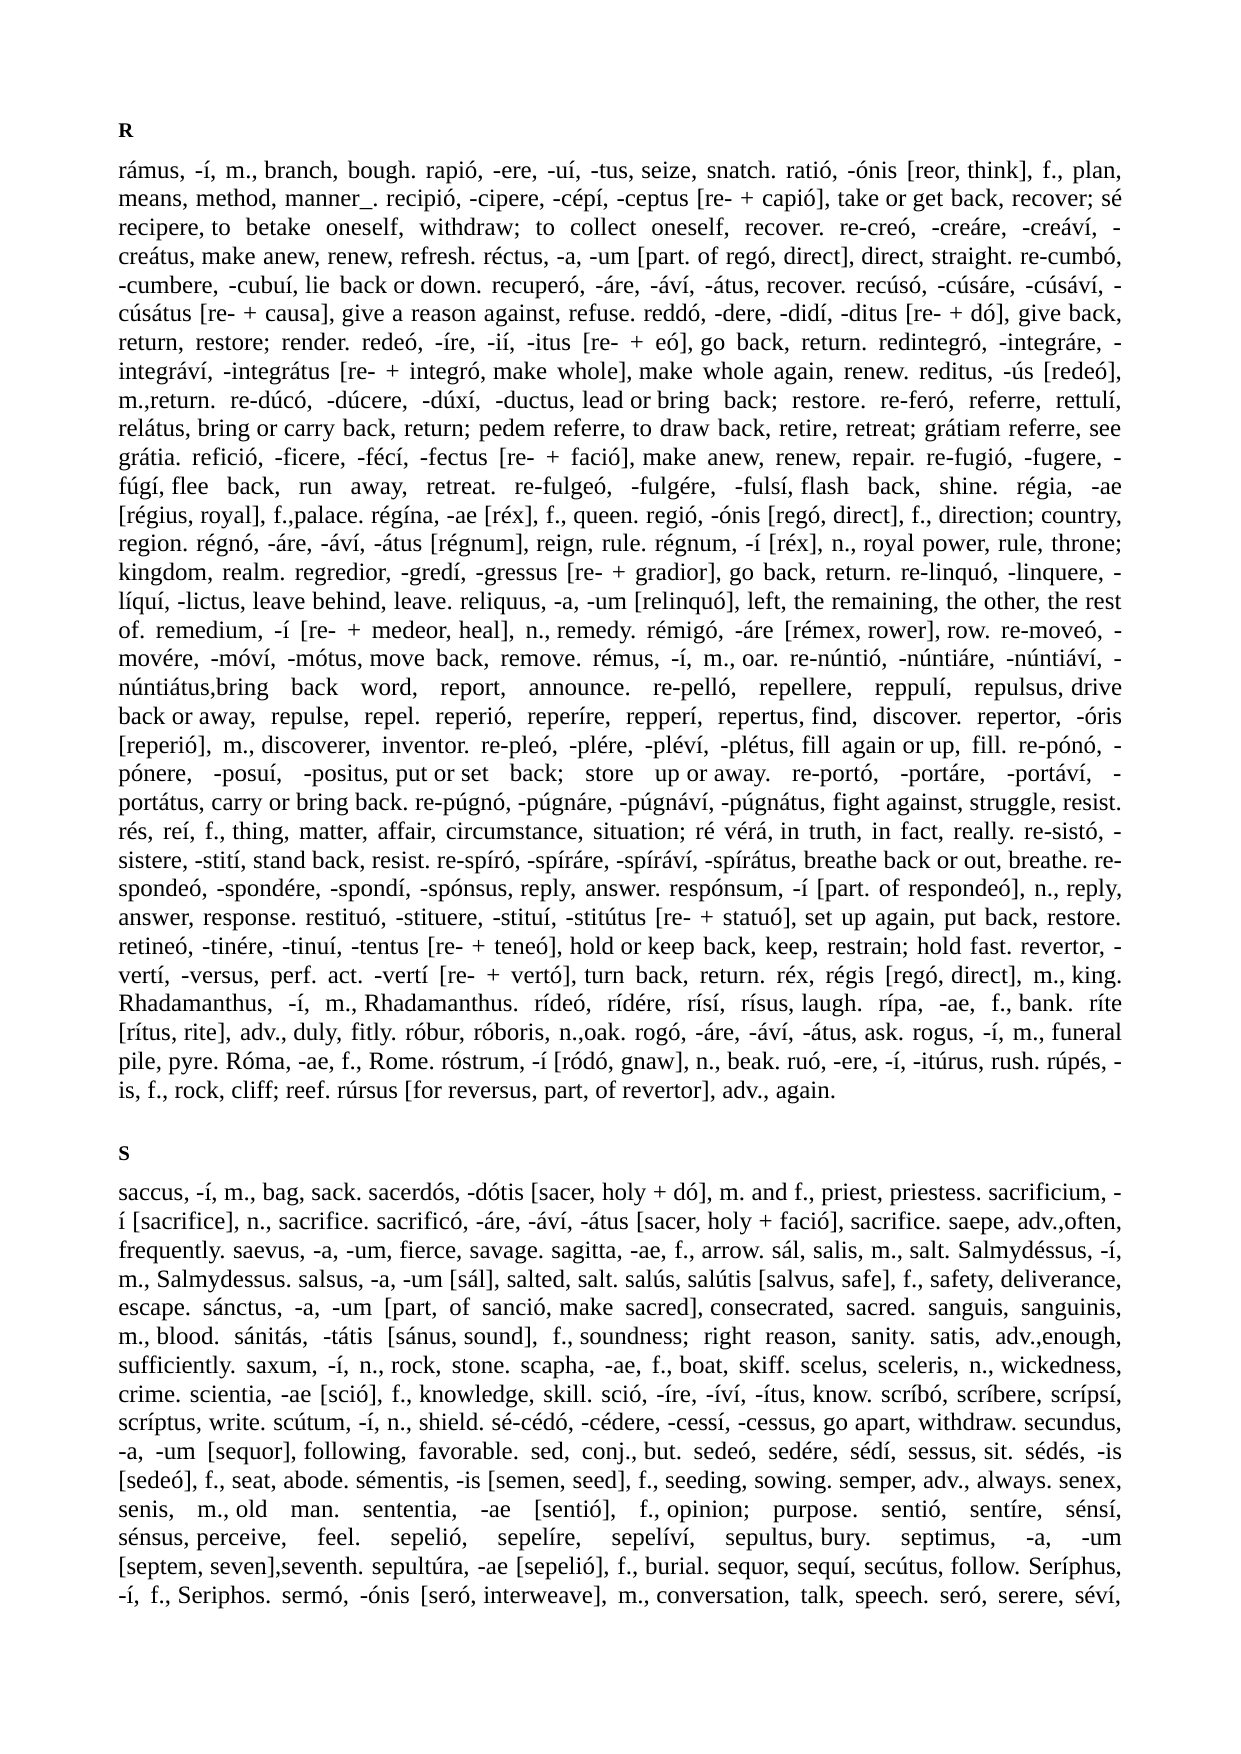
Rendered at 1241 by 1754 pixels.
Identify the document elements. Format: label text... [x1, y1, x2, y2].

subtitle R [118, 118, 1122, 142]
subtitle S [118, 1141, 1122, 1165]
text saccus, -í, m., bag, sack. sacerdós, -dótis [sacer, holy + dó], m. and f., priest, priestess. sacrificium, -í [sacrifice], n., sacrifice. sacrificó, -áre, -áví, -átus [sacer, holy + fació], sacrifice. saepe, adv.,often, frequently. saevus, -a, -um, fierce, savage. sagitta, -ae, f., arrow. sál, salis, m., salt. Salmydéssus, -í, m., Salmydessus. salsus, -a, -um [sál], salted, salt. salús, salútis [salvus, safe], f., safety, deliverance, escape. sánctus, -a, -um [part, of sanció, make sacred], consecrated, sacred. sanguis, sanguinis, m., blood. sánitás, -tátis [sánus, sound], f., soundness; right reason, sanity. satis, adv.,enough, sufficiently. saxum, -í, n., rock, stone. scapha, -ae, f., boat, skiff. scelus, sceleris, n., wickedness, crime. scientia, -ae [sció], f., knowledge, skill. sció, -íre, -íví, -ítus, know. scríbó, scríbere, scrípsí, scríptus, write. scútum, -í, n., shield. sé-cédó, -cédere, -cessí, -cessus, go apart, withdraw. secundus, -a, -um [sequor], following, favorable. sed, conj., but. sedeó, sedére, sédí, sessus, sit. sédés, -is [sedeó], f., seat, abode. sémentis, -is [semen, seed], f., seeding, sowing. semper, adv., always. senex, senis, m., old man. sententia, -ae [sentió], f., opinion; purpose. sentió, sentíre, sénsí, sénsus, perceive, feel. sepelió, sepelíre, sepelíví, sepultus, bury. septimus, -a, -um [septem, seven],seventh. sepultúra, -ae [sepelió], f., burial. sequor, sequí, secútus, follow. Seríphus, -í, f., Seriphos. sermó, -ónis [seró, interweave], m., conversation, talk, speech. seró, serere, séví, [118, 1177, 1122, 1609]
text rámus, -í, m., branch, bough. rapió, -ere, -uí, -tus, seize, snatch. ratió, -ónis [reor, think], f., plan, means, method, manner_. recipió, -cipere, -cépí, -ceptus [re- + capió], take or get back, recover; sé recipere, to betake oneself, withdraw; to collect oneself, recover. re-creó, -creáre, -creáví, -creátus, make anew, renew, refresh. réctus, -a, -um [part. of regó, direct], direct, straight. re-cumbó, -cumbere, -cubuí, lie back or down. recuperó, -áre, -áví, -átus, recover. recúsó, -cúsáre, -cúsáví, -cúsátus [re- + causa], give a reason against, refuse. reddó, -dere, -didí, -ditus [re- + dó], give back, return, restore; render. redeó, -íre, -ií, -itus [re- + eó], go back, return. redintegró, -integráre, -integráví, -integrátus [re- + integró, make whole], make whole again, renew. reditus, -ús [redeó], m.,return. re-dúcó, -dúcere, -dúxí, -ductus, lead or bring back; restore. re-feró, referre, rettulí, relátus, bring or carry back, return; pedem referre, to draw back, retire, retreat; grátiam referre, see grátia. refició, -ficere, -fécí, -fectus [re- + fació], make anew, renew, repair. re-fugió, -fugere, -fúgí, flee back, run away, retreat. re-fulgeó, -fulgére, -fulsí, flash back, shine. régia, -ae [régius, royal], f.,palace. régína, -ae [réx], f., queen. regió, -ónis [regó, direct], f., direction; country, region. régnó, -áre, -áví, -átus [régnum], reign, rule. régnum, -í [réx], n., royal power, rule, throne; kingdom, realm. regredior, -gredí, -gressus [re- + gradior], go back, return. re-linquó, -linquere, -líquí, -lictus, leave behind, leave. reliquus, -a, -um [relinquó], left, the remaining, the other, the rest of. remedium, -í [re- + medeor, heal], n., remedy. rémigó, -áre [rémex, rower], row. re-moveó, -movére, -móví, -mótus, move back, remove. rémus, -í, m., oar. re-núntió, -núntiáre, -núntiáví, -núntiátus,bring back word, report, announce. re-pelló, repellere, reppulí, repulsus, drive back or away, repulse, repel. reperió, reperíre, repperí, repertus, find, discover. repertor, -óris [reperió], m., discoverer, inventor. re-pleó, -plére, -pléví, -plétus, fill again or up, fill. re-pónó, -pónere, -posuí, -positus, put or set back; store up or away. re-portó, -portáre, -portáví, -portátus, carry or bring back. re-púgnó, -púgnáre, -púgnáví, -púgnátus, fight against, struggle, resist. rés, reí, f., thing, matter, affair, circumstance, situation; ré vérá, in truth, in fact, really. re-sistó, -sistere, -stití, stand back, resist. re-spíró, -spíráre, -spíráví, -spírátus, breathe back or out, breathe. re-spondeó, -spondére, -spondí, -spónsus, reply, answer. respónsum, -í [part. of respondeó], n., reply, answer, response. restituó, -stituere, -stituí, -stitútus [re- + statuó], set up again, put back, restore. retineó, -tinére, -tinuí, -tentus [re- + teneó], hold or keep back, keep, restrain; hold fast. revertor, -vertí, -versus, perf. act. -vertí [re- + vertó], turn back, return. réx, régis [regó, direct], m., king. Rhadamanthus, -í, m., Rhadamanthus. rídeó, rídére, rísí, rísus, laugh. rípa, -ae, f., bank. ríte [rítus, rite], adv., duly, fitly. róbur, róboris, n.,oak. rogó, -áre, -áví, -átus, ask. rogus, -í, m., funeral pile, pyre. Róma, -ae, f., Rome. róstrum, -í [ródó, gnaw], n., beak. ruó, -ere, -í, -itúrus, rush. rúpés, -is, f., rock, cliff; reef. rúrsus [for reversus, part, of revertor], adv., again. [118, 155, 1122, 1103]
